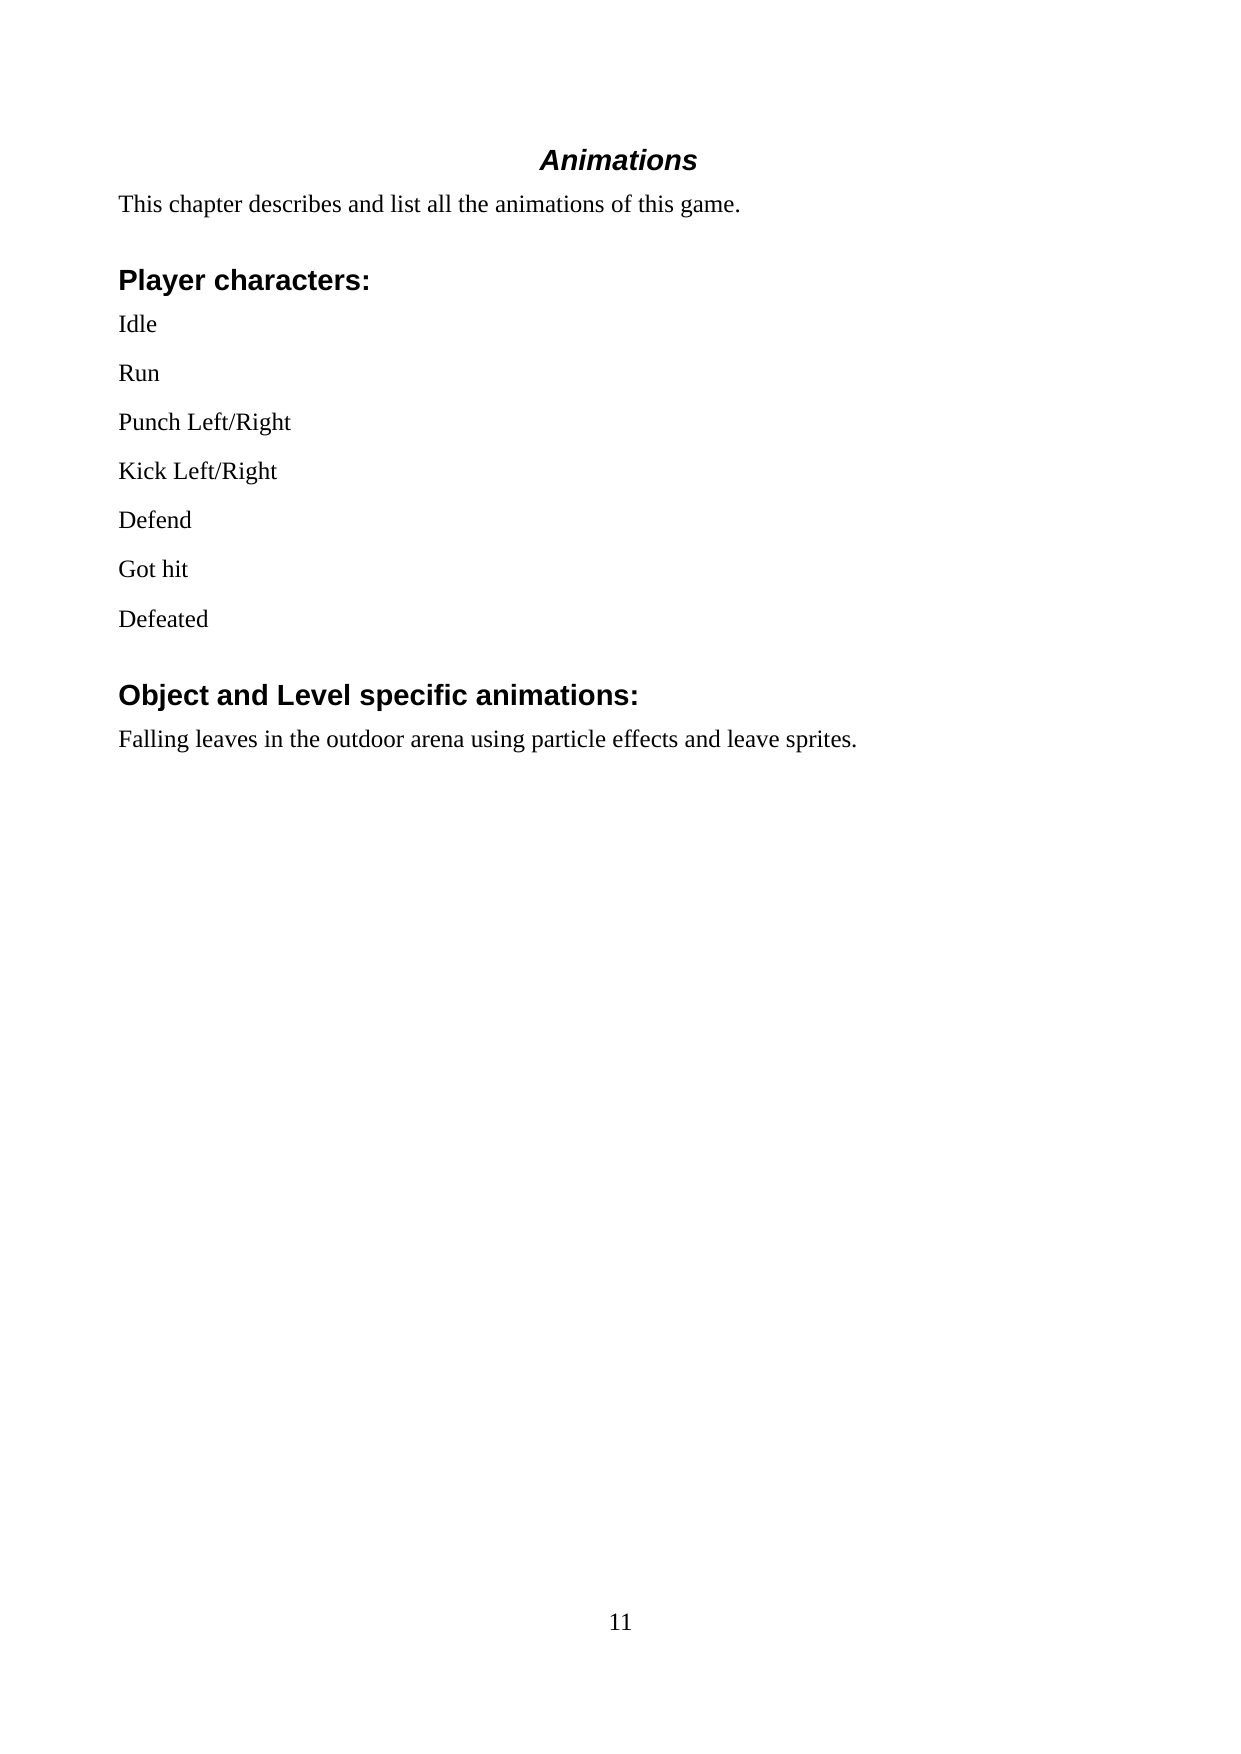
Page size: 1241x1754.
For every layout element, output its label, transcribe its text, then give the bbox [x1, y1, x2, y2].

text Kick Left/Right [118, 456, 1122, 485]
text This chapter describes and list all the animations of this game. [118, 189, 1122, 218]
text Idle [118, 309, 1122, 338]
subtitle Animations [118, 143, 1122, 177]
text Run [118, 358, 1122, 387]
text Defeated [118, 604, 1122, 632]
subtitle Object and Level specific animations: [118, 678, 1122, 711]
text Falling leaves in the outdoor arena using particle effects and leave sprites. [118, 724, 1122, 752]
text Punch Left/Right [118, 407, 1122, 436]
text Defend [118, 506, 1122, 534]
text Got hit [118, 554, 1122, 583]
subtitle Player characters: [118, 263, 1122, 297]
